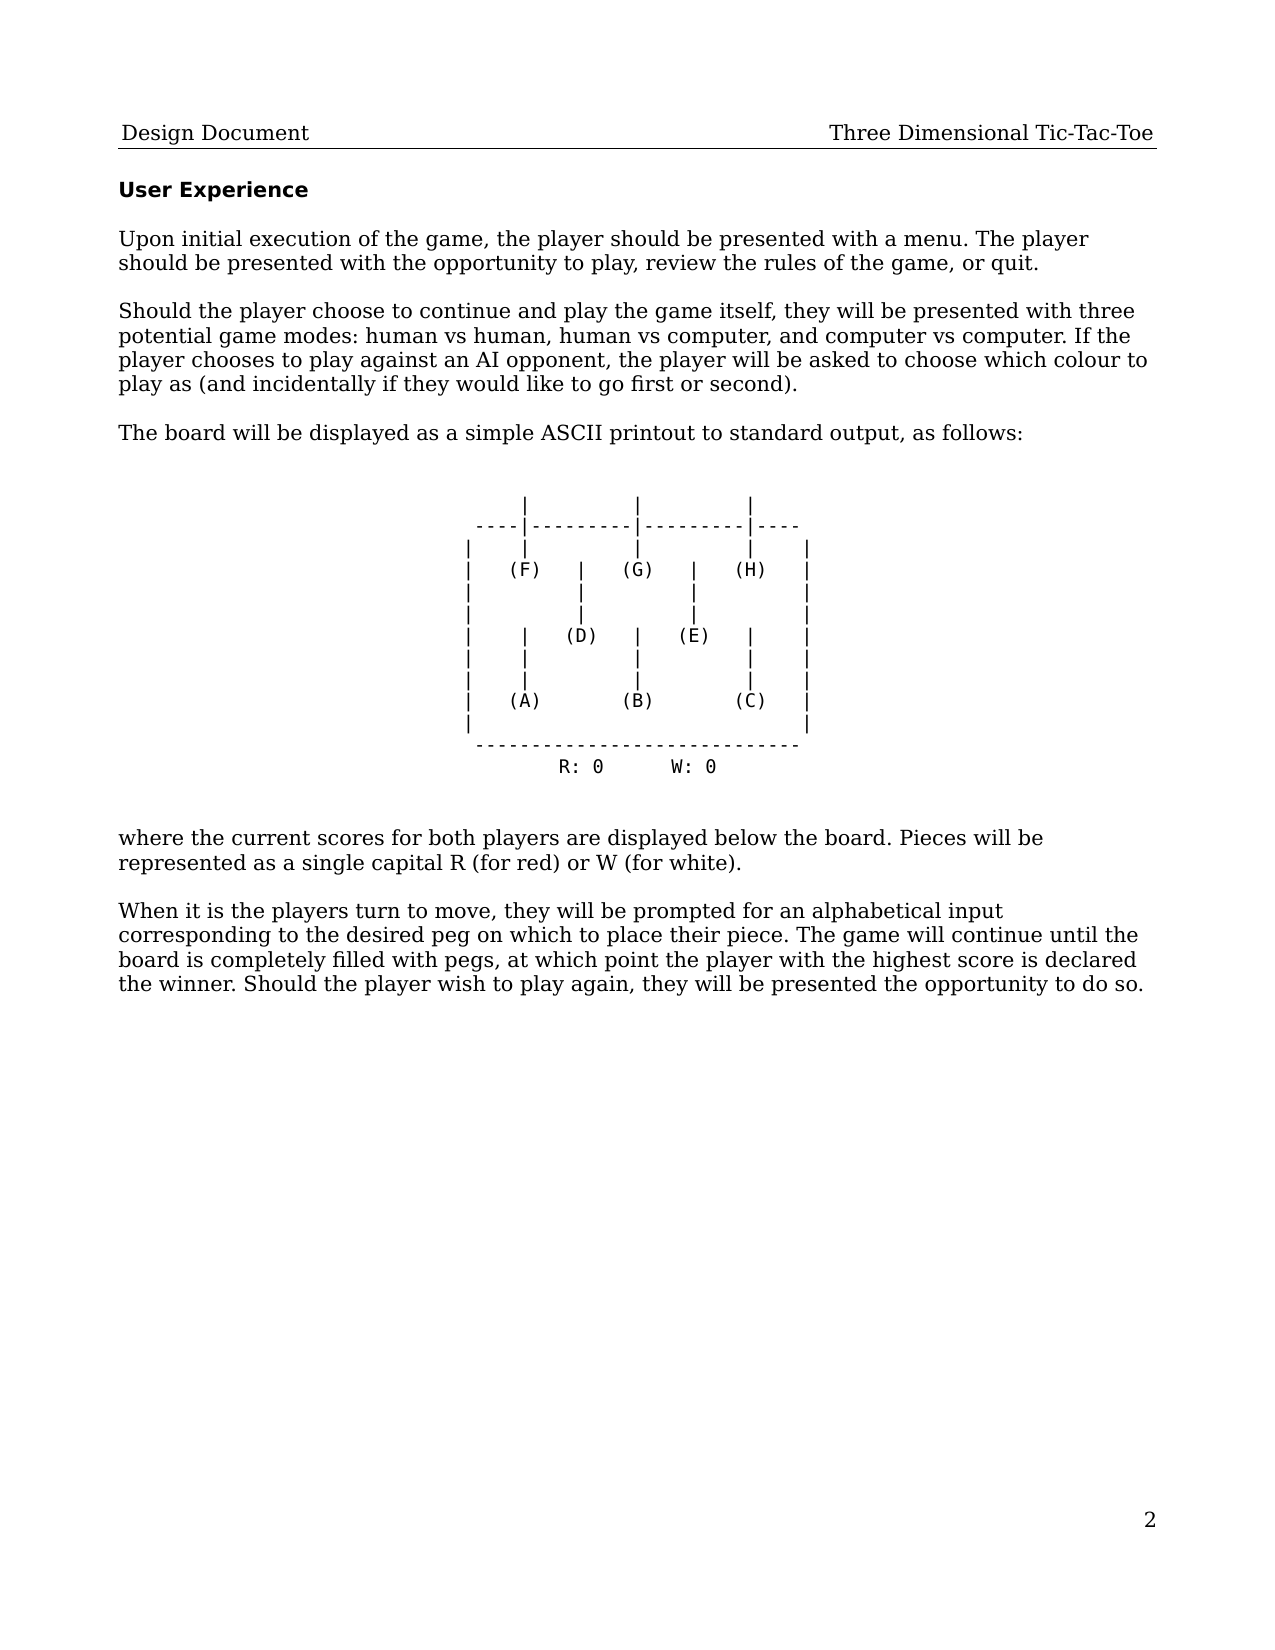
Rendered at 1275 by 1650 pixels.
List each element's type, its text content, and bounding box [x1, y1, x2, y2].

text Should the player choose to continue and play the game itself, they will be presented with three potential game modes: human vs human, human vs computer, and computer vs computer. If the player chooses to play against an AI opponent, the player will be asked to choose which colour to play as (and incidentally if they would like to go first or second). [118, 299, 1157, 396]
text Upon initial execution of the game, the player should be presented with a menu. The player should be presented with the opportunity to play, review the rules of the game, or quit. [118, 227, 1157, 275]
text ----------------------------- [118, 734, 1157, 756]
text | | | | | [118, 668, 1157, 690]
text | | [118, 712, 1157, 734]
text | | | | | [118, 647, 1157, 668]
text | | | [118, 493, 1157, 515]
text When it is the players turn to move, they will be prompted for an alphabetical input corresponding to the desired peg on which to place their piece. The game will continue until the board is completely filled with pegs, at which point the player with the highest score is declared the winner. Should the player wish to play again, they will be presented the opportunity to do so. [118, 899, 1157, 996]
text ----|---------|---------|---- [118, 515, 1157, 537]
text | (F) | (G) | (H) | [118, 559, 1157, 581]
text The board will be displayed as a simple ASCII printout to standard output, as follows: [118, 421, 1157, 445]
text | | | | [118, 603, 1157, 625]
text | | (D) | (E) | | [118, 625, 1157, 647]
text | | | | [118, 581, 1157, 603]
text R: 0 W: 0 [118, 756, 1157, 778]
text where the current scores for both players are displayed below the board. Pieces will be represented as a single capital R (for red) or W (for white). [118, 826, 1157, 875]
text User Experience [118, 178, 1157, 202]
text | | | | | [118, 537, 1157, 559]
text | (A) (B) (C) | [118, 690, 1157, 712]
